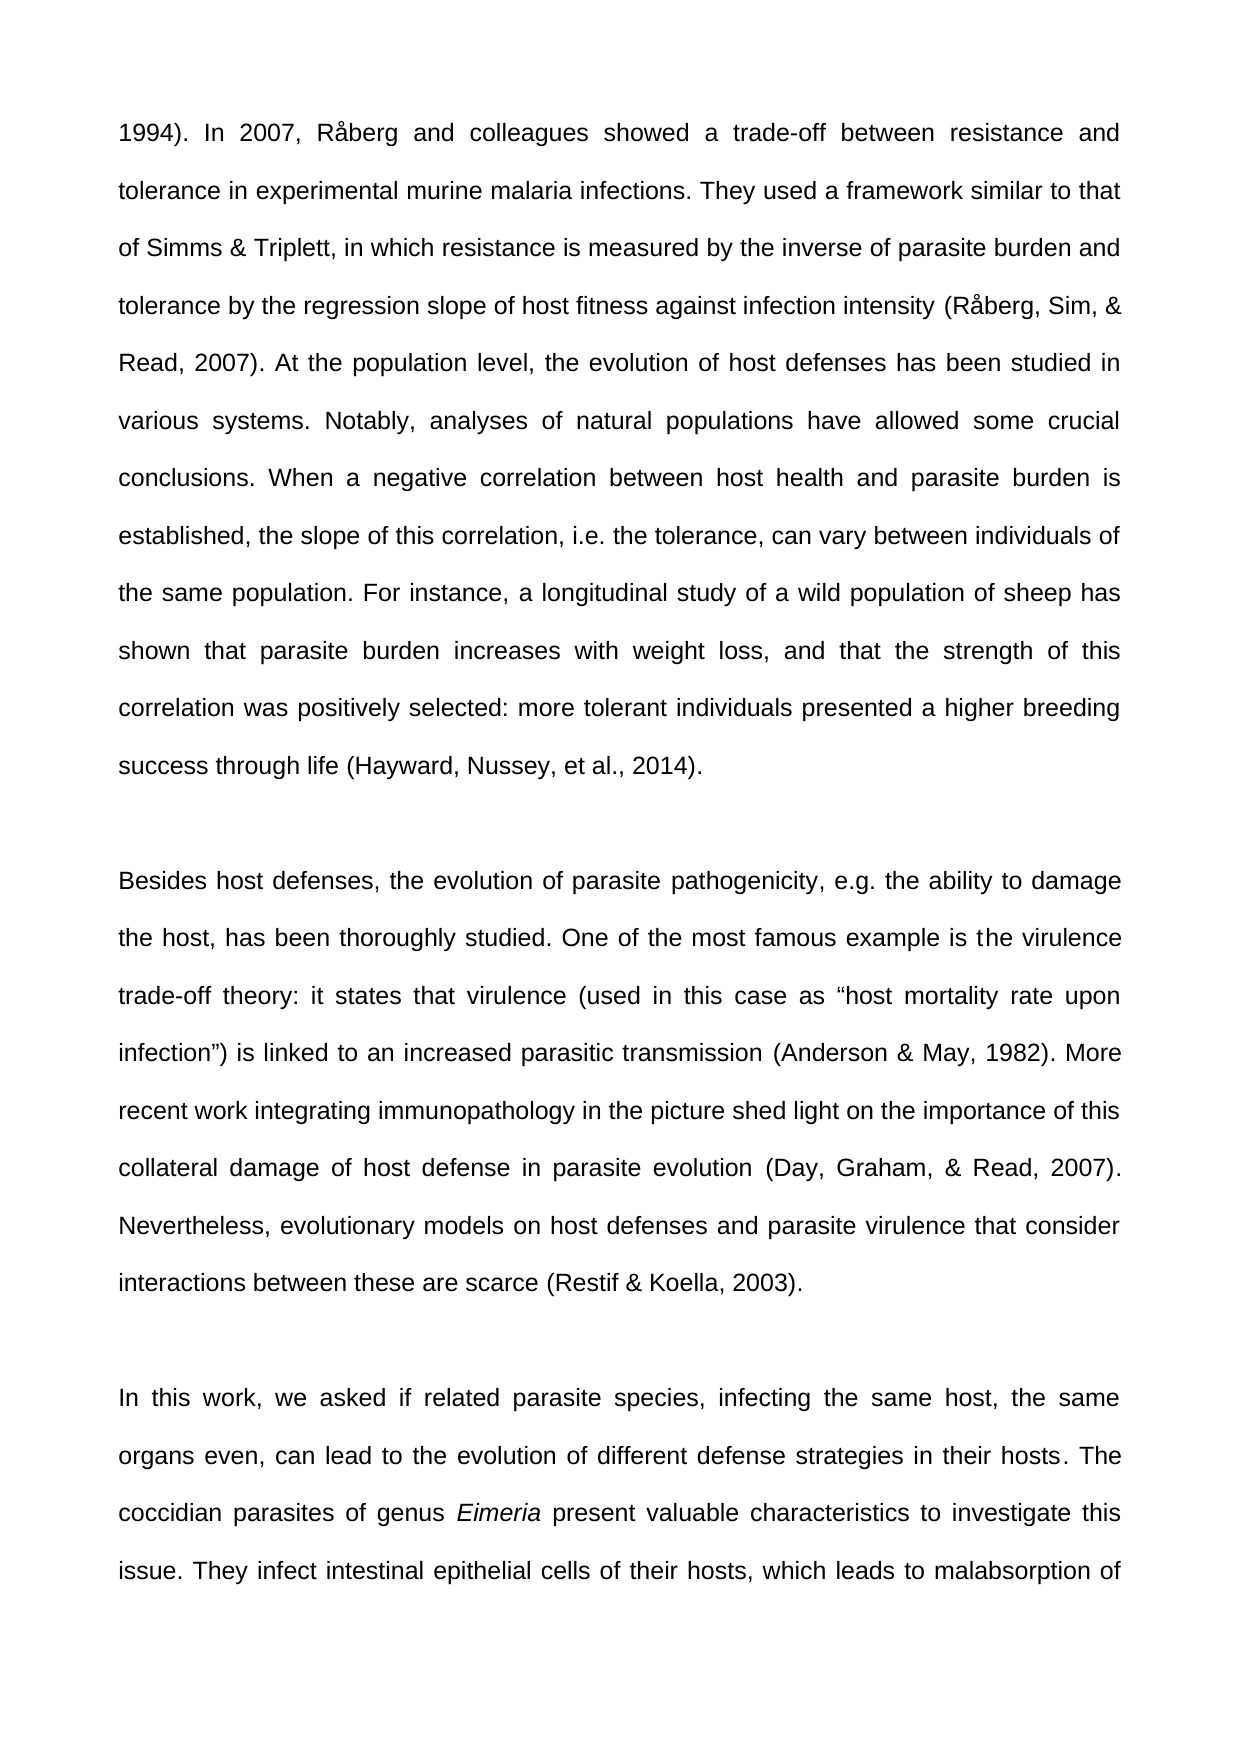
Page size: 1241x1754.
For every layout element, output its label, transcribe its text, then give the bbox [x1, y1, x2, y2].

text Besides host defenses, the evolution of parasite pathogenicity, e.g. the ability to damage the host, has been thoroughly studied. One of the most famous example is the virulence trade-off theory: it states that virulence (used in this case as “host mortality rate upon infection”) is linked to an increased parasitic transmission (Anderson & May, 1982). More recent work integrating immunopathology in the picture shed light on the importance of this collateral damage of host defense in parasite evolution (Day, Graham, & Read, 2007). Nevertheless, evolutionary models on host defenses and parasite virulence that consider interactions between these are scarce (Restif & Koella, 2003). [118, 866, 1122, 1297]
text In this work, we asked if related parasite species, infecting the same host, the same organs even, can lead to the evolution of different defense strategies in their hosts. The coccidian parasites of genus Eimeria present valuable characteristics to investigate this issue. They infect intestinal epithelial cells of their hosts, which leads to malabsorption of [118, 1383, 1122, 1584]
text 1994). In 2007, Råberg and colleagues showed a trade-off between resistance and tolerance in experimental murine malaria infections. They used a framework similar to that of Simms & Triplett, in which resistance is measured by the inverse of parasite burden and tolerance by the regression slope of host fitness against infection intensity (Råberg, Sim, & Read, 2007). At the population level, the evolution of host defenses has been studied in various systems. Notably, analyses of natural populations have allowed some crucial conclusions. When a negative correlation between host health and parasite burden is established, the slope of this correlation, i.e. the tolerance, can vary between individuals of the same population. For instance, a longitudinal study of a wild population of sheep has shown that parasite burden increases with weight loss, and that the strength of this correlation was positively selected: more tolerant individuals presented a higher breeding success through life (Hayward, Nussey, et al., 2014). [118, 118, 1122, 779]
